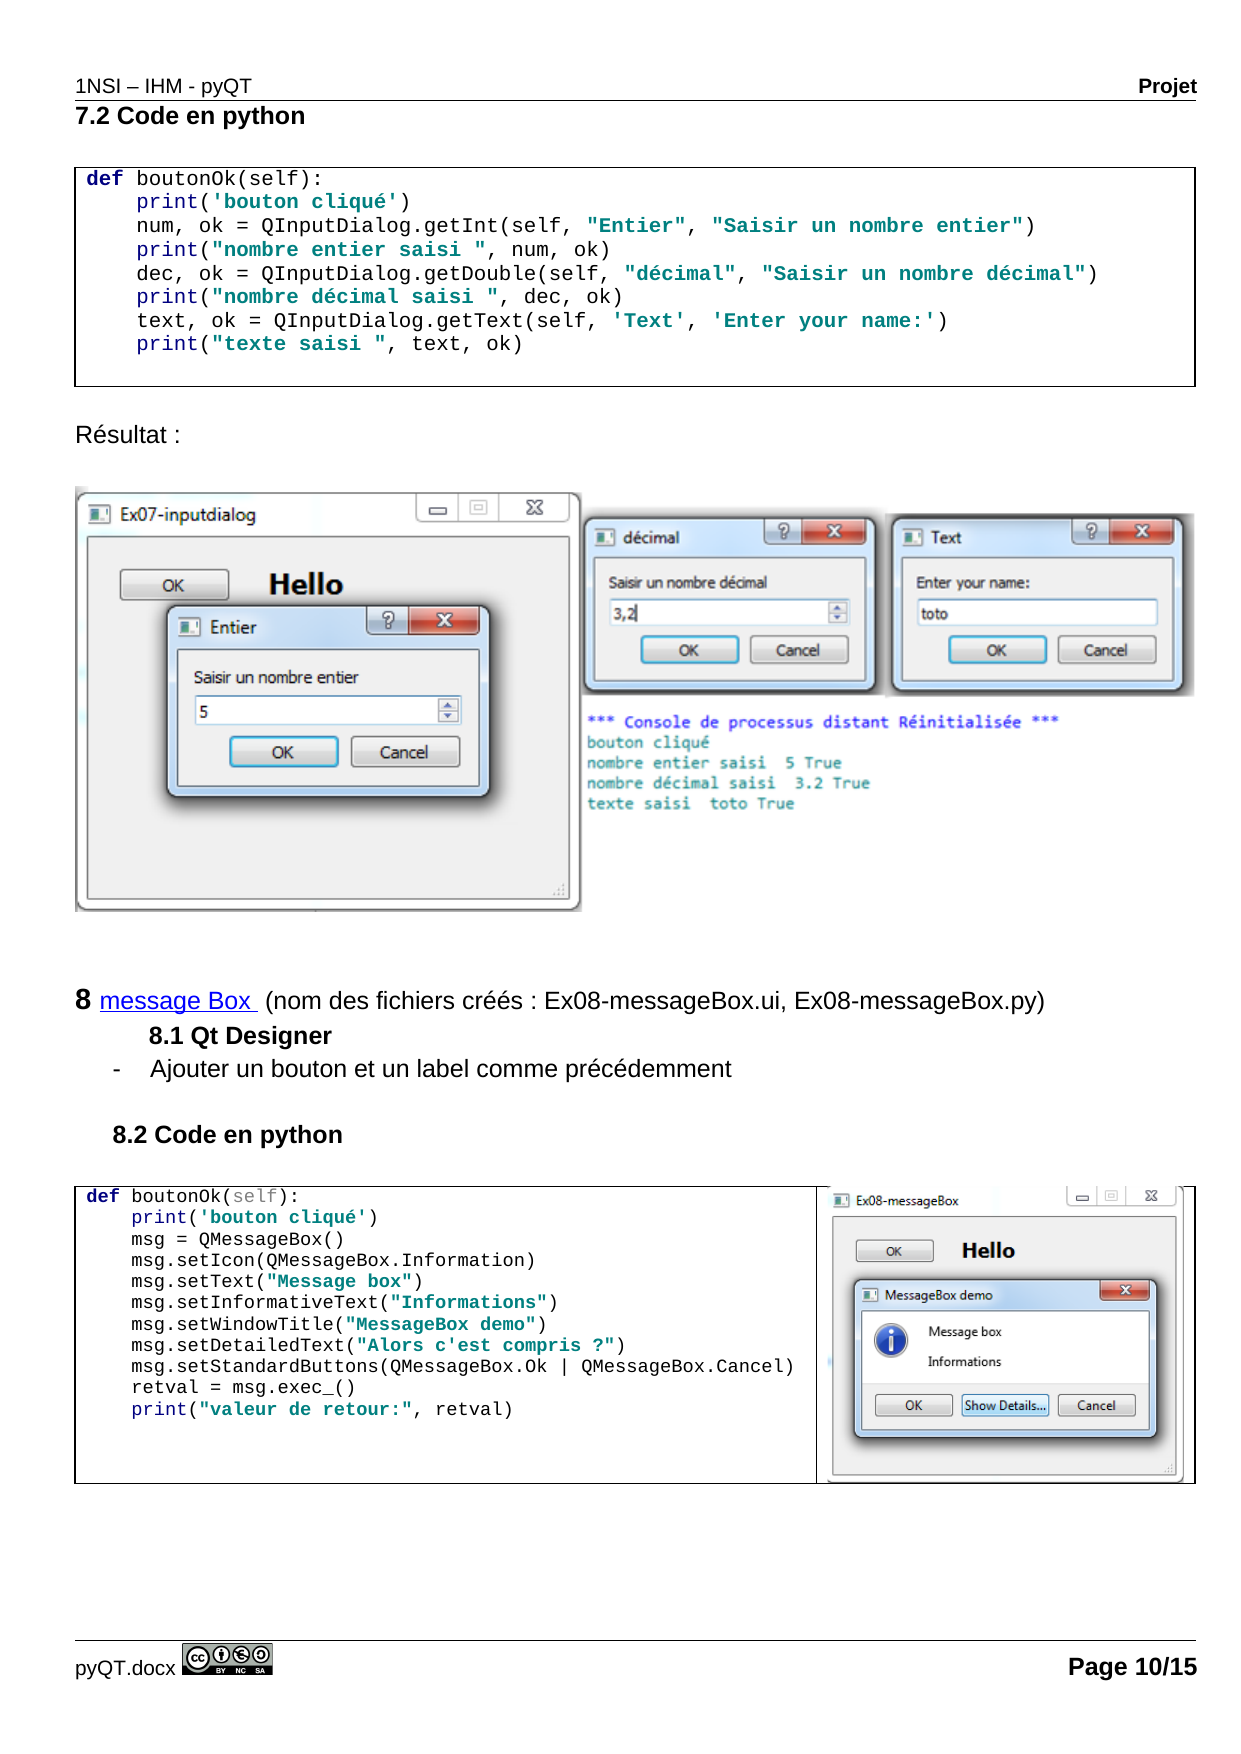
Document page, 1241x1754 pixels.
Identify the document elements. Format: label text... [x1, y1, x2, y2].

text 8.2 Code en python [112, 1120, 1196, 1148]
picture [75, 486, 1196, 912]
text 8.1 Qt Designer [75, 1021, 1196, 1049]
list Ajouter un bouton et un label comme précédemment [112, 1054, 1196, 1082]
table_header def boutonOk(self): print('bouton cliqué') msg = QMessageBox() msg.setIcon(QMessageBox.Information) msg.setText("Message box") msg.setInformativeText("Informations") msg.setWindowTitle("MessageBox demo") msg.setDetailedText("Alors c'est compris ?") msg.setStandardButtons(QMessageBox.Ok | QMessageBox.Cancel) retval = msg.exec_() print("valeur de retour:", retval) [76, 1187, 816, 1482]
table_header def boutonOk(self): print('bouton cliqué') num, ok = QInputDialog.getInt(self, "Entier", "Saisir un nombre entier") print("nombre entier saisi ", num, ok) dec, ok = QInputDialog.getDouble(self, "décimal", "Saisir un nombre décimal") print("nombre décimal saisi ", dec, ok) text, ok = QInputDialog.getText(self, 'Text', 'Enter your name:') print("texte saisi ", text, ok) [76, 168, 1194, 386]
picture [182, 1643, 273, 1675]
table_header [1184, 1187, 1194, 1482]
text 7.2 Code en python [75, 101, 1196, 129]
text 8 message Box (nom des fichiers créés : Ex08-messageBox.ui, Ex08-messageBox.py) [75, 982, 1196, 1016]
table_header [817, 1187, 827, 1482]
text Résultat : [75, 420, 1196, 449]
